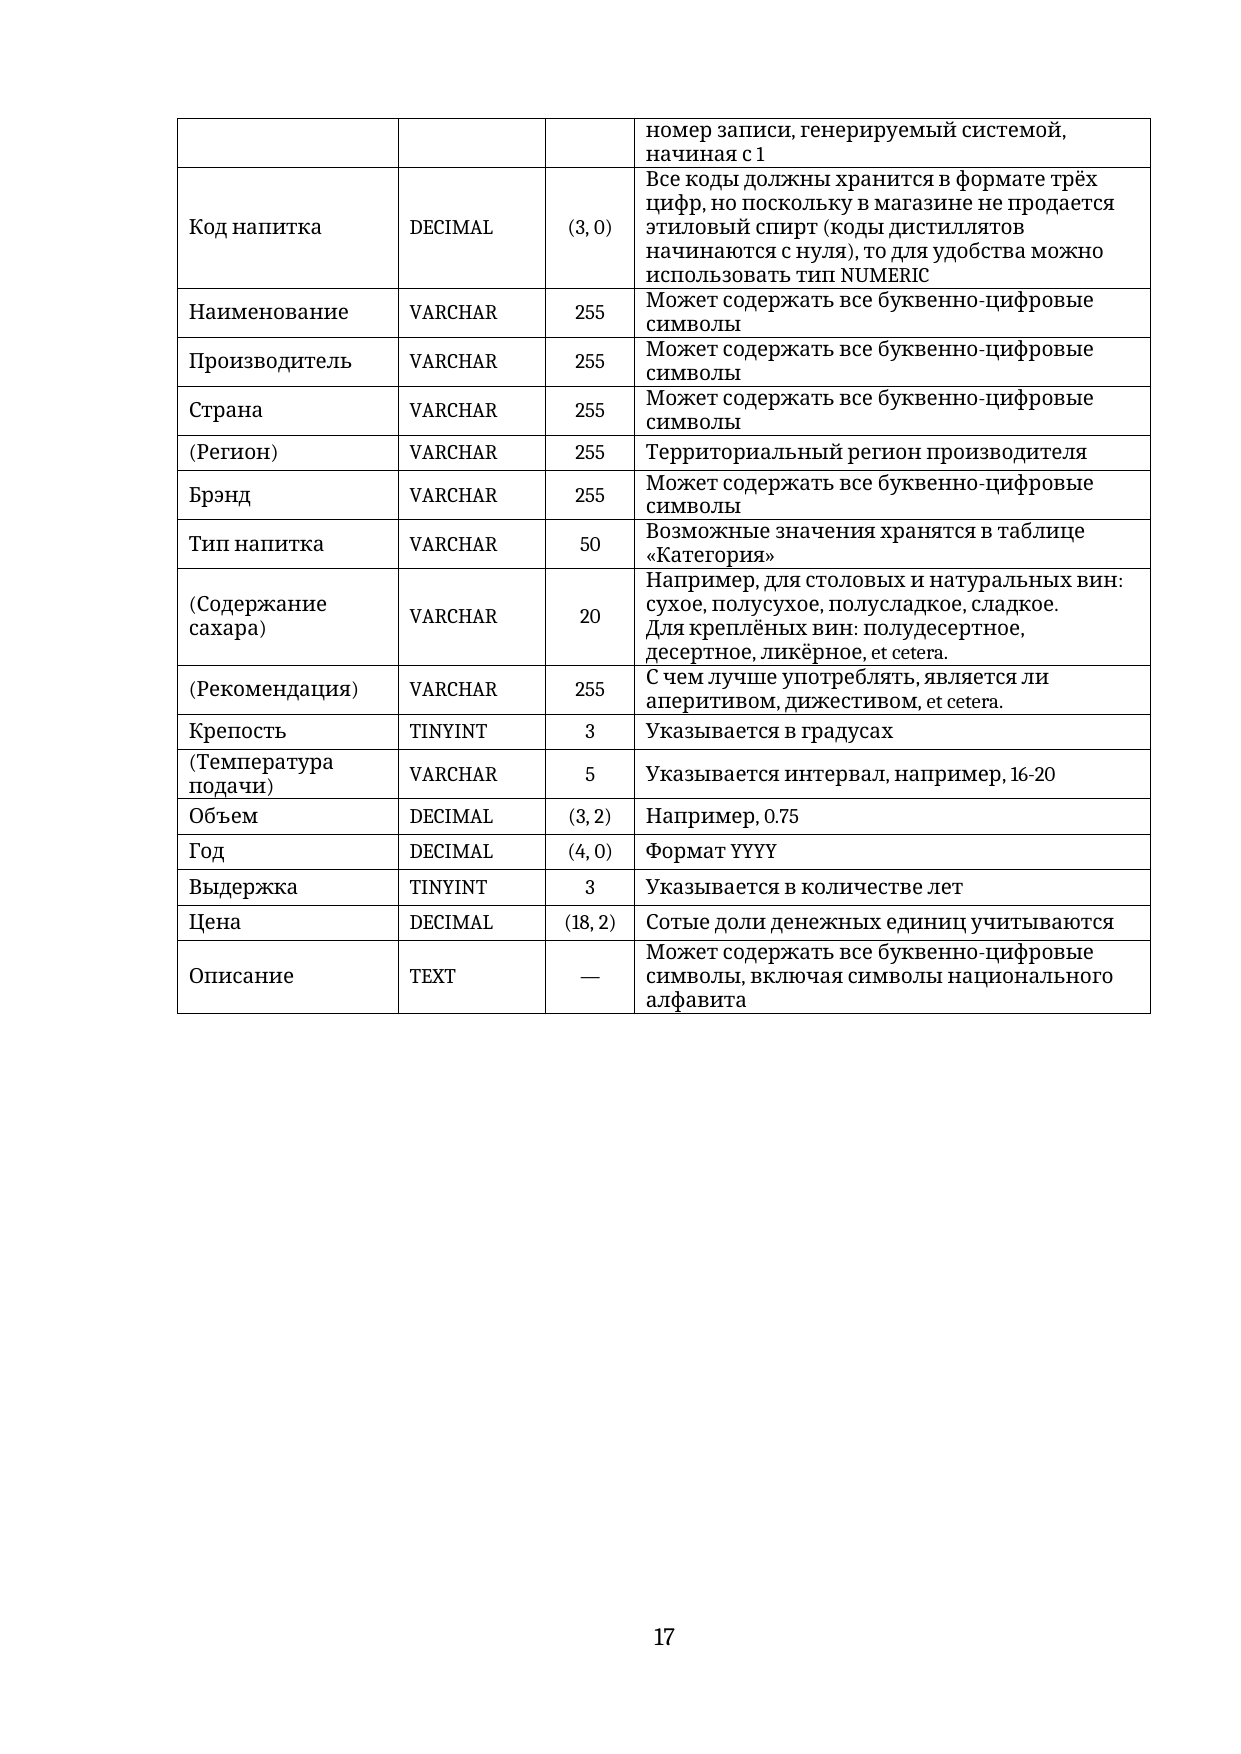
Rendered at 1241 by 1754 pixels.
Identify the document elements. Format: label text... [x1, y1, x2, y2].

table_cell DECIMAL [399, 168, 545, 288]
table_cell (Регион) [178, 436, 398, 470]
table_cell Код напитка [178, 168, 398, 288]
table_cell DECIMAL [399, 799, 545, 834]
table_cell 255 [546, 436, 634, 470]
table_cell Страна [178, 387, 398, 435]
table_cell VARCHAR [399, 569, 545, 665]
table_cell Возможные значения хранятся в таблице «Категория» [635, 520, 1150, 568]
table_cell DECIMAL [399, 906, 545, 940]
table_cell — [546, 941, 634, 1013]
table_cell VARCHAR [399, 750, 545, 798]
table_cell 255 [546, 471, 634, 519]
table_cell (Температура подачи) [178, 750, 398, 798]
table_cell TINYINT [399, 870, 545, 904]
table_cell 255 [546, 338, 634, 386]
table_cell Может содержать все буквенно-цифровые символы [635, 338, 1150, 386]
table_cell DECIMAL [399, 835, 545, 869]
table_cell 20 [546, 569, 634, 665]
table_cell Указывается интервал, например, 16-20 [635, 750, 1150, 798]
table_cell Объем [178, 799, 398, 834]
table_cell Сотые доли денежных единиц учитываются [635, 906, 1150, 940]
table_cell 255 [546, 666, 634, 714]
table_cell VARCHAR [399, 436, 545, 470]
table_cell Указывается в количестве лет [635, 870, 1150, 904]
table_cell номер записи, генерируемый системой, начиная с 1 [635, 119, 1150, 167]
table_cell VARCHAR [399, 471, 545, 519]
table_cell VARCHAR [399, 520, 545, 568]
table_cell (18, 2) [546, 906, 634, 940]
table_cell Например, 0.75 [635, 799, 1150, 834]
table_cell (4, 0) [546, 835, 634, 869]
table_cell (Содержание сахара) [178, 569, 398, 665]
table_cell 3 [546, 715, 634, 749]
table_cell VARCHAR [399, 387, 545, 435]
table_cell Цена [178, 906, 398, 940]
table_cell Может содержать все буквенно-цифровые символы [635, 289, 1150, 337]
table_cell Производитель [178, 338, 398, 386]
table_cell Все коды должны хранится в формате трёх цифр, но поскольку в магазине не продается этиловый спирт (коды дистиллятов начинаются с нуля), то для удобства можно использовать тип NUMERIC [635, 168, 1150, 288]
table_cell Может содержать все буквенно-цифровые символы [635, 471, 1150, 519]
table_cell Тип напитка [178, 520, 398, 568]
table_cell 50 [546, 520, 634, 568]
table_cell [178, 119, 398, 167]
table_cell [399, 119, 545, 167]
table_cell VARCHAR [399, 666, 545, 714]
table_cell Брэнд [178, 471, 398, 519]
table_cell 3 [546, 870, 634, 904]
table_cell Может содержать все буквенно-цифровые символы [635, 387, 1150, 435]
table_cell Например, для столовых и натуральных вин: сухое, полусухое, полусладкое, сладкое. Для креплёных вин: полудесертное, десертное, ликёрное, et cetera. [635, 569, 1150, 665]
table_cell Формат YYYY [635, 835, 1150, 869]
table_cell TINYINT [399, 715, 545, 749]
table_cell Год [178, 835, 398, 869]
table_cell Выдержка [178, 870, 398, 904]
table_cell 255 [546, 387, 634, 435]
table_cell VARCHAR [399, 289, 545, 337]
table_cell Наименование [178, 289, 398, 337]
table_cell 255 [546, 289, 634, 337]
table_cell 5 [546, 750, 634, 798]
table_cell TEXT [399, 941, 545, 1013]
table_cell (3, 2) [546, 799, 634, 834]
table_cell Крепость [178, 715, 398, 749]
table_cell VARCHAR [399, 338, 545, 386]
table_cell [546, 119, 634, 167]
table_cell (3, 0) [546, 168, 634, 288]
table_cell Описание [178, 941, 398, 1013]
table_cell (Рекомендация) [178, 666, 398, 714]
table_cell Указывается в градусах [635, 715, 1150, 749]
table_cell Территориальный регион производителя [635, 436, 1150, 470]
table_cell С чем лучше употреблять, является ли аперитивом, дижестивом, et cetera. [635, 666, 1150, 714]
table_cell Может содержать все буквенно-цифровые символы, включая символы национального алфавита [635, 941, 1150, 1013]
